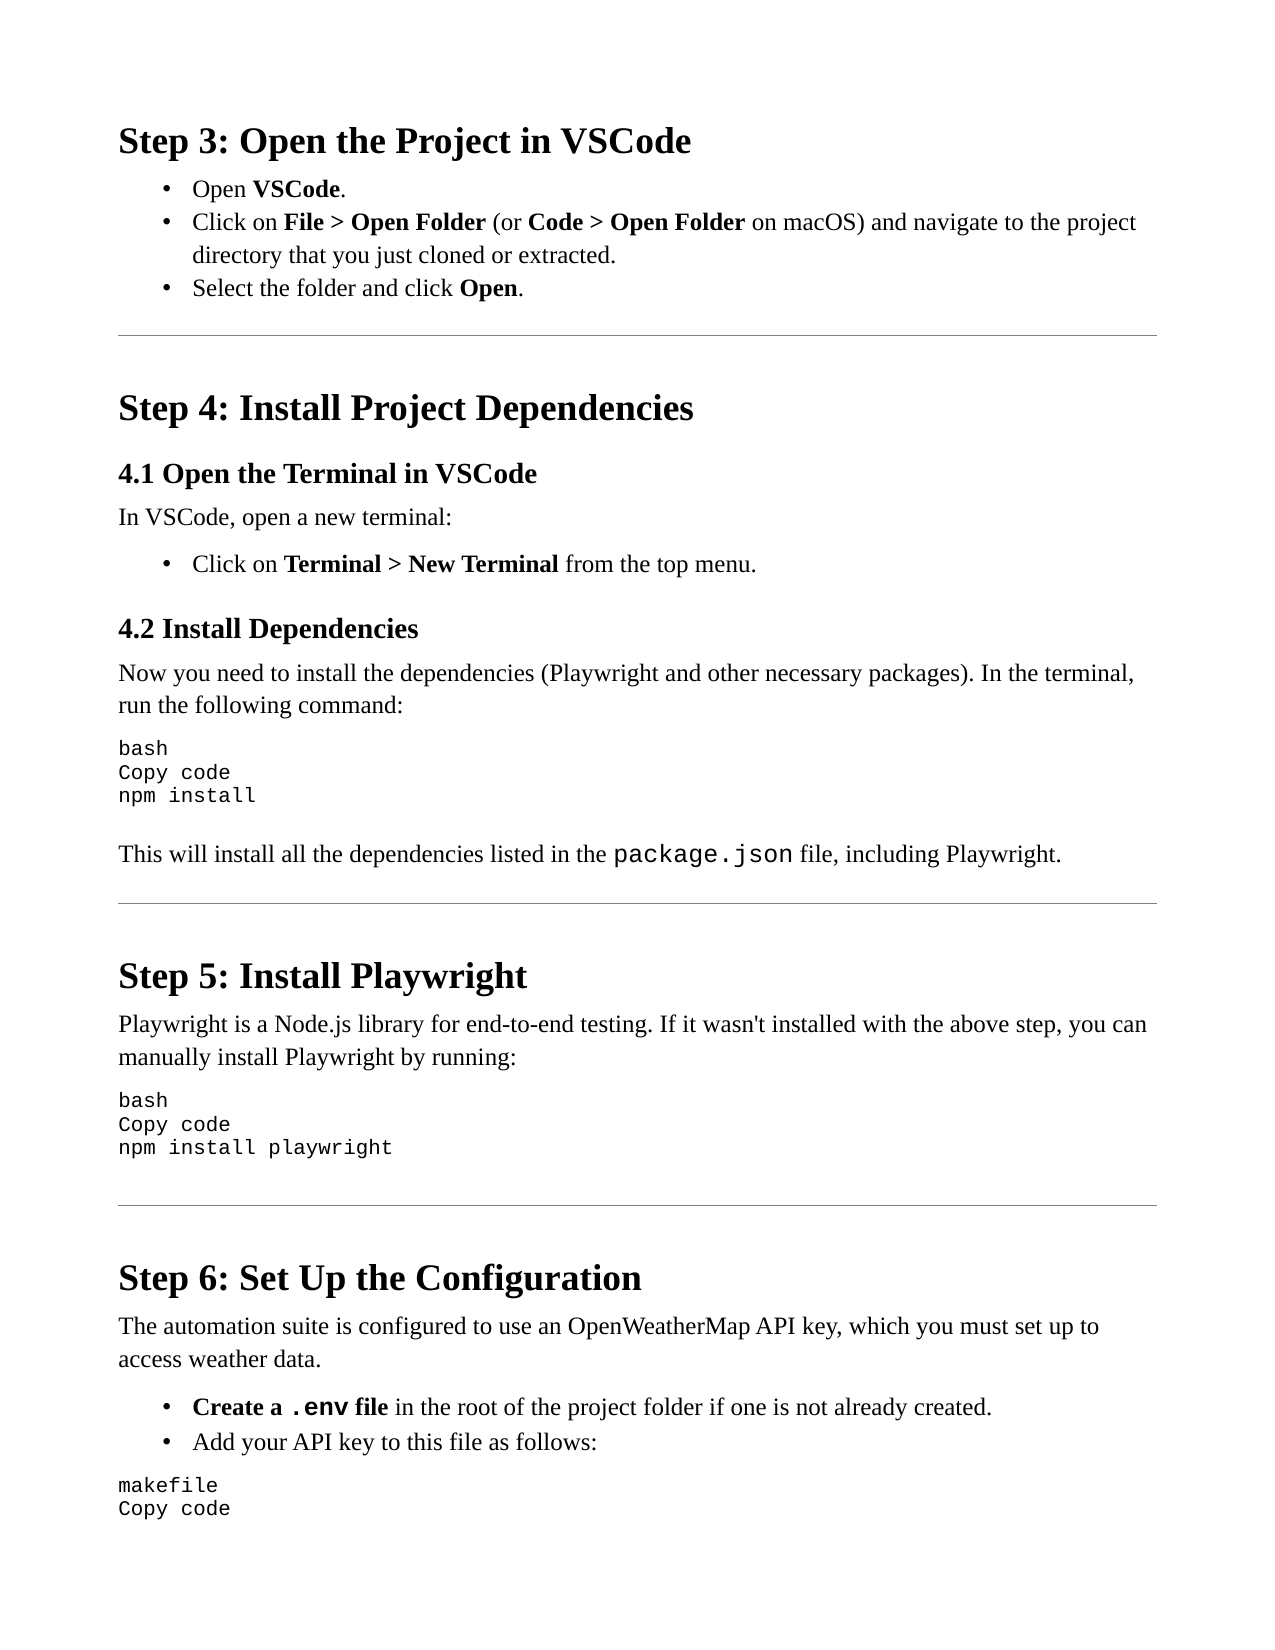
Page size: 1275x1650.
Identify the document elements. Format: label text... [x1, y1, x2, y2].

list Add your API key to this file as follows: [162, 1427, 1157, 1456]
text Playwright is a Node.js library for end-to-end testing. If it wasn't installed with the above step, you can manually install Playwright by running: [118, 1009, 1157, 1071]
text bash [118, 1090, 1157, 1114]
text npm install playwright [118, 1137, 1157, 1161]
text makefile [118, 1475, 1157, 1498]
subtitle Step 6: Set Up the Configuration [118, 1256, 1157, 1299]
text Copy code [118, 762, 1157, 786]
list Click on File > Open Folder (or Code > Open Folder on macOS) and navigate to the project directory that you just cloned or extracted. [162, 207, 1157, 268]
list Click on Terminal > New Terminal from the top menu. [162, 549, 1157, 578]
subtitle Step 3: Open the Project in VSCode [118, 118, 1157, 161]
list Select the folder and click Open. [162, 273, 1157, 302]
list Create a .env file in the root of the project folder if one is not already created. [162, 1392, 1157, 1423]
text Copy code [118, 1498, 1157, 1522]
list Open VSCode. [162, 174, 1157, 202]
subtitle 4.2 Install Dependencies [118, 612, 1157, 645]
text npm install [118, 786, 1157, 809]
text The automation suite is configured to use an OpenWeatherMap API key, which you must set up to access weather data. [118, 1311, 1157, 1373]
text Copy code [118, 1114, 1157, 1137]
subtitle Step 5: Install Playwright [118, 954, 1157, 997]
text Now you need to install the dependencies (Playwright and other necessary packages). In the terminal, run the following command: [118, 658, 1157, 719]
text In VSCode, open a new terminal: [118, 502, 1157, 531]
text This will install all the dependencies listed in the package.json file, including Playwright. [118, 839, 1157, 869]
subtitle 4.1 Open the Terminal in VSCode [118, 456, 1157, 489]
subtitle Step 4: Install Project Dependencies [118, 386, 1157, 429]
text bash [118, 738, 1157, 762]
